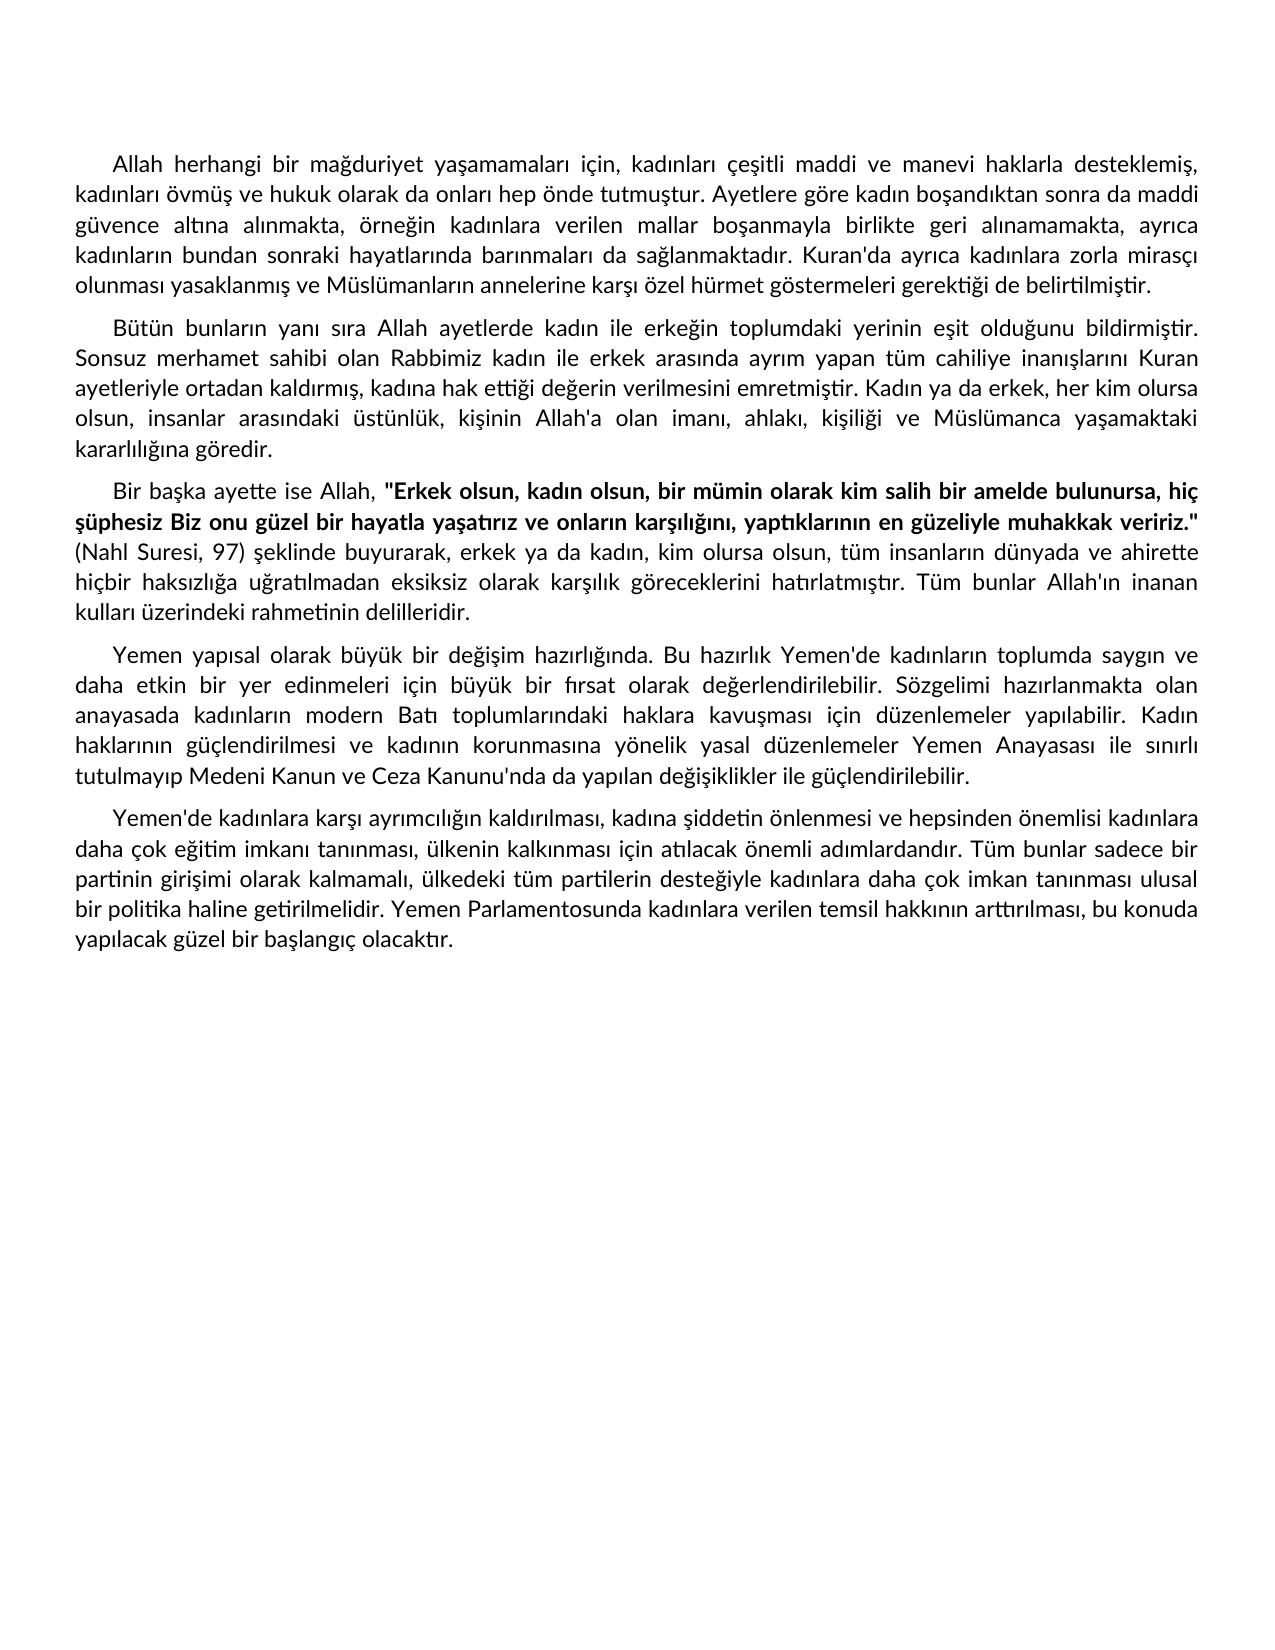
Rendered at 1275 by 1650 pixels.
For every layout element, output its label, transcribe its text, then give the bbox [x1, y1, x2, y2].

text Allah herhangi bir mağduriyet yaşamamaları için, kadınları çeşitli maddi ve manevi haklarla desteklemiş, kadınları övmüş ve hukuk olarak da onları hep önde tutmuştur. Ayetlere göre kadın boşandıktan sonra da maddi güvence altına alınmakta, örneğin kadınlara verilen mallar boşanmayla birlikte geri alınamamakta, ayrıca kadınların bundan sonraki hayatlarında barınmaları da sağlanmaktadır. Kuran'da ayrıca kadınlara zorla mirasçı olunması yasaklanmış ve Müslümanların annelerine karşı özel hürmet göstermeleri gerektiği de belirtilmiştir. [75, 150, 1200, 298]
text Yemen'de kadınlara karşı ayrımcılığın kaldırılması, kadına şiddetin önlenmesi ve hepsinden önemlisi kadınlara daha çok eğitim imkanı tanınması, ülkenin kalkınması için atılacak önemli adımlardandır. Tüm bunlar sadece bir partinin girişimi olarak kalmamalı, ülkedeki tüm partilerin desteğiyle kadınlara daha çok imkan tanınması ulusal bir politika haline getirilmelidir. Yemen Parlamentosunda kadınlara verilen temsil hakkının arttırılması, bu konuda yapılacak güzel bir başlangıç olacaktır. [75, 804, 1200, 952]
text Bütün bunların yanı sıra Allah ayetlerde kadın ile erkeğin toplumdaki yerinin eşit olduğunu bildirmiştir. Sonsuz merhamet sahibi olan Rabbimiz kadın ile erkek arasında ayrım yapan tüm cahiliye inanışlarını Kuran ayetleriyle ortadan kaldırmış, kadına hak ettiği değerin verilmesini emretmiştir. Kadın ya da erkek, her kim olursa olsun, insanlar arasındaki üstünlük, kişinin Allah'a olan imanı, ahlakı, kişiliği ve Müslümanca yaşamaktaki kararlılığına göredir. [75, 313, 1200, 462]
text Yemen yapısal olarak büyük bir değişim hazırlığında. Bu hazırlık Yemen'de kadınların toplumda saygın ve daha etkin bir yer edinmeleri için büyük bir fırsat olarak değerlendirilebilir. Sözgelimi hazırlanmakta olan anayasada kadınların modern Batı toplumlarındaki haklara kavuşması için düzenlemeler yapılabilir. Kadın haklarının güçlendirilmesi ve kadının korunmasına yönelik yasal düzenlemeler Yemen Anayasası ile sınırlı tutulmayıp Medeni Kanun ve Ceza Kanunu'nda da yapılan değişiklikler ile güçlendirilebilir. [75, 641, 1200, 789]
text Bir başka ayette ise Allah, "Erkek olsun, kadın olsun, bir mümin olarak kim salih bir amelde bulunursa, hiç şüphesiz Biz onu güzel bir hayatla yaşatırız ve onların karşılığını, yaptıklarının en güzeliyle muhakkak veririz." (Nahl Suresi, 97) şeklinde buyurarak, erkek ya da kadın, kim olursa olsun, tüm insanların dünyada ve ahirette hiçbir haksızlığa uğratılmadan eksiksiz olarak karşılık göreceklerini hatırlatmıştır. Tüm bunlar Allah'ın inanan kulları üzerindeki rahmetinin delilleridir. [75, 477, 1200, 625]
